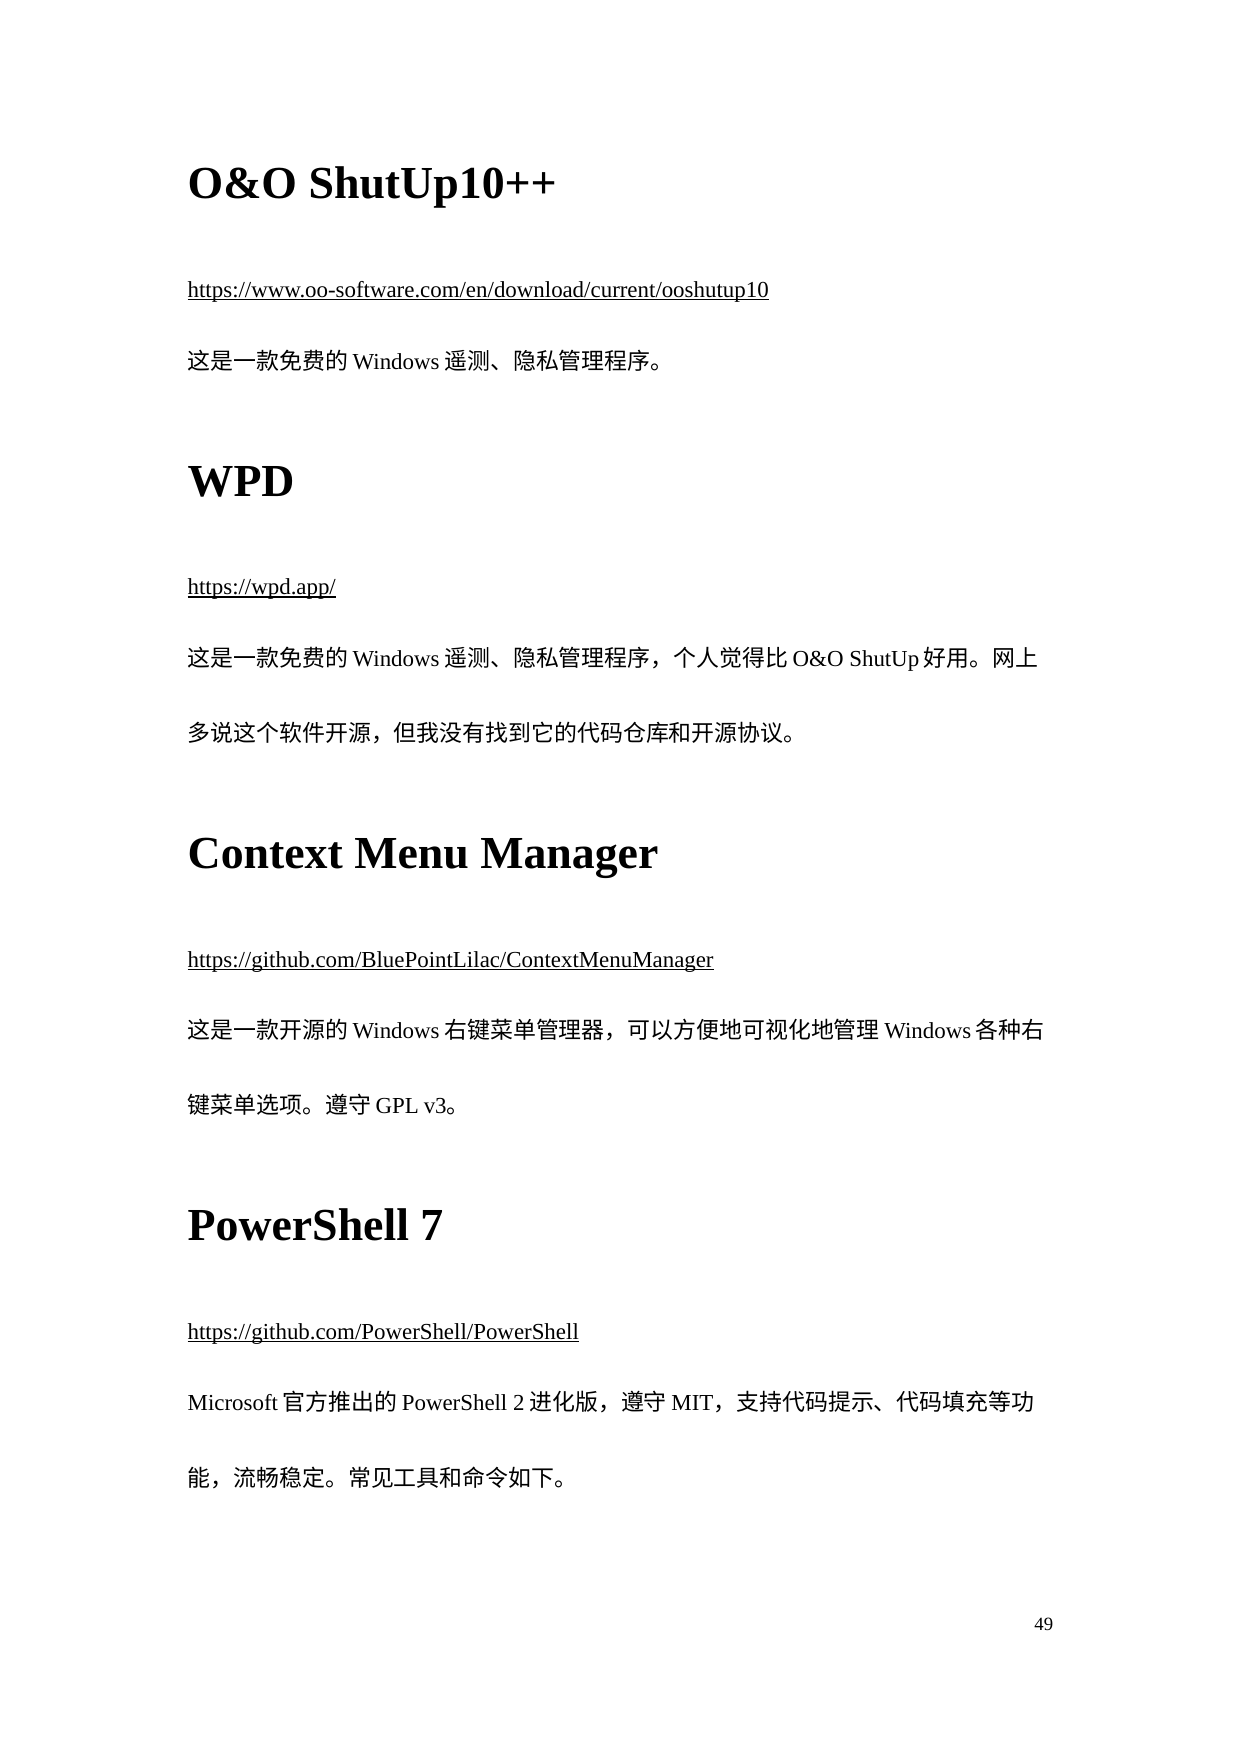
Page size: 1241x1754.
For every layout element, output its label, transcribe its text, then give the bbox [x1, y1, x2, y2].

subtitle WPD [187, 447, 1053, 512]
subtitle Context Menu Manager [187, 819, 1053, 884]
text 这是一款开源的Windows右键菜单管理器，可以方便地可视化地管理Windows各种右键菜单选项。遵守GPL v3。 [187, 996, 1053, 1136]
subtitle PowerShell 7 [187, 1192, 1053, 1257]
text https://github.com/BluePointLilac/ContextMenuManager [187, 943, 1053, 975]
text 这是一款免费的Windows遥测、隐私管理程序，个人觉得比O&O ShutUp好用。网上多说这个软件开源，但我没有找到它的代码仓库和开源协议。 [187, 624, 1053, 764]
text https://github.com/PowerShell/PowerShell [187, 1315, 1053, 1347]
text https://www.oo-software.com/en/download/current/ooshutup10 [187, 273, 1053, 306]
text https://wpd.app/ [187, 570, 1053, 603]
text Microsoft官方推出的PowerShell 2进化版，遵守MIT，支持代码提示、代码填充等功能，流畅稳定。常见工具和命令如下。 [187, 1368, 1053, 1508]
subtitle O&O ShutUp10++ [187, 150, 1053, 215]
text 这是一款免费的Windows遥测、隐私管理程序。 [187, 327, 1053, 392]
